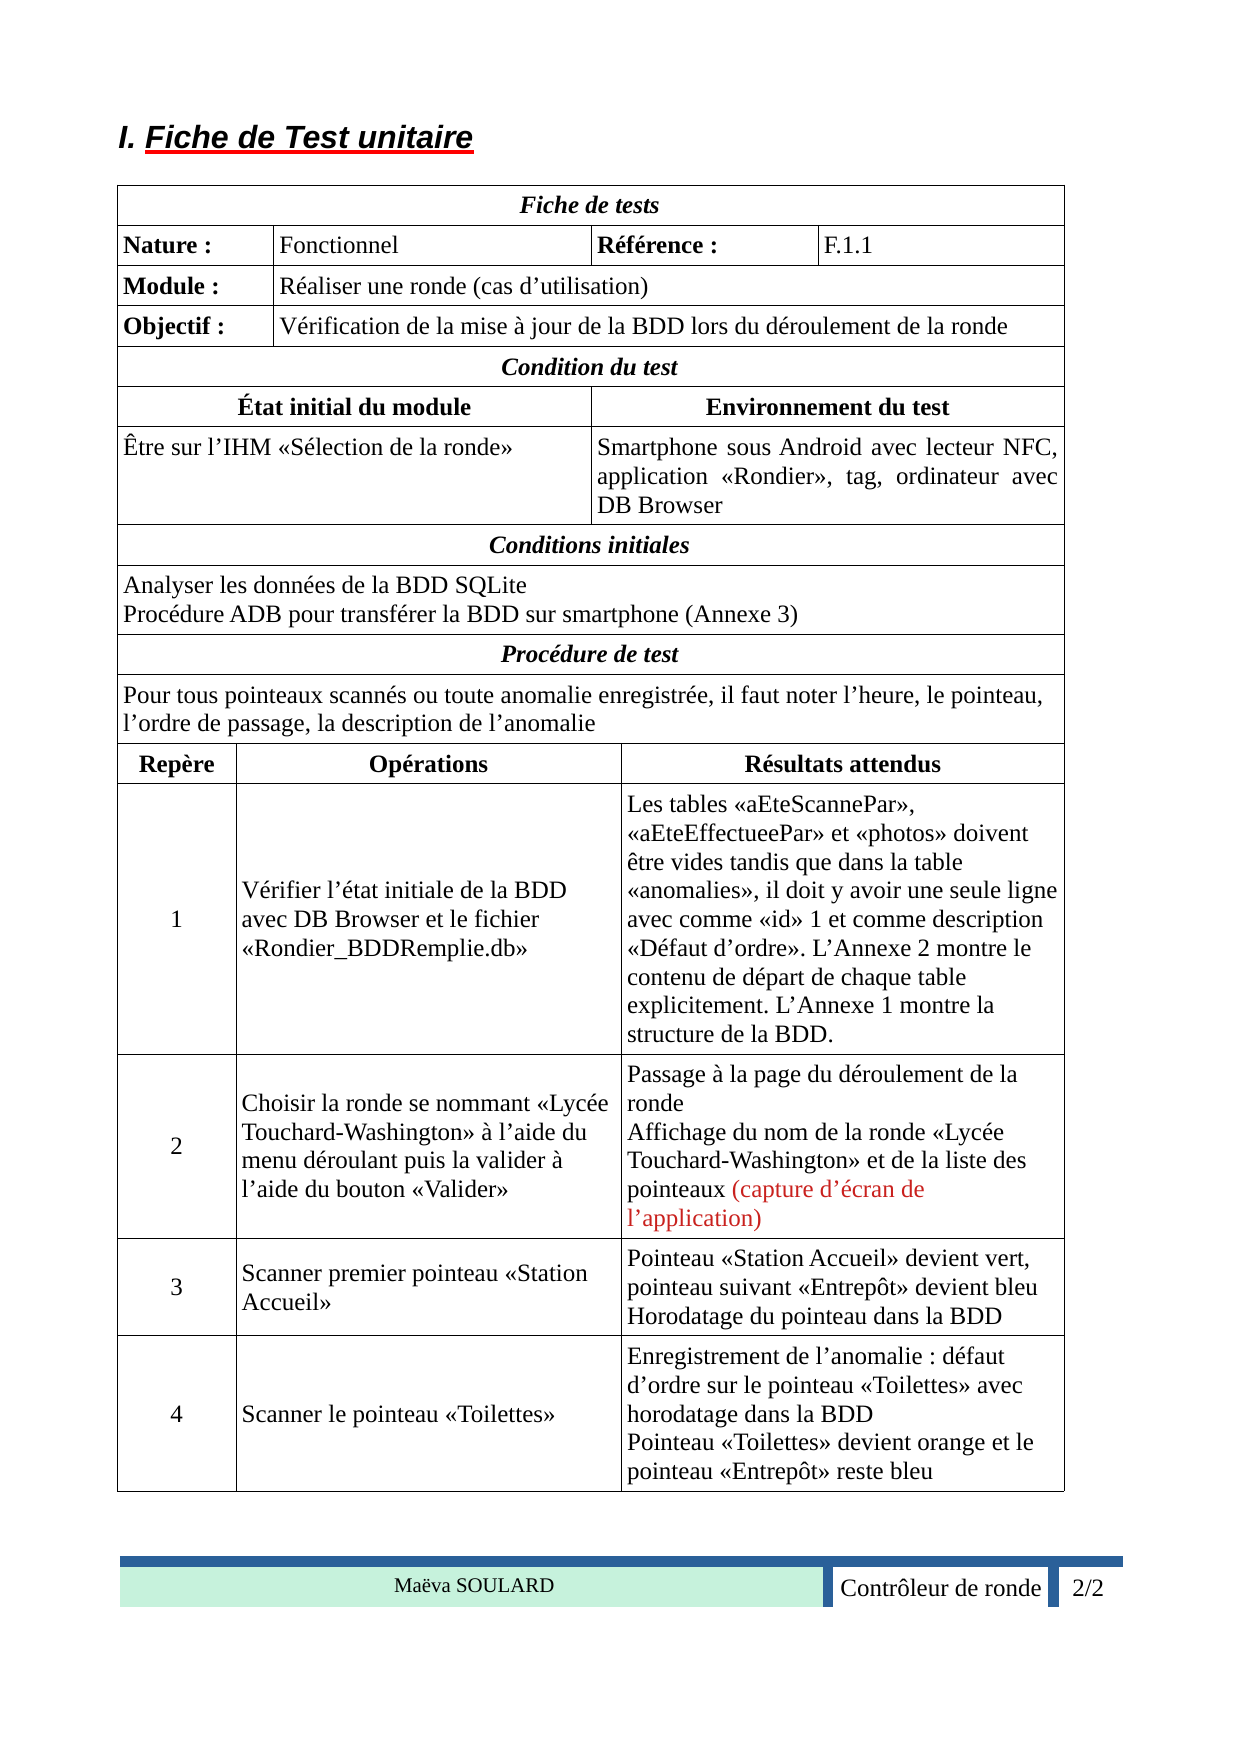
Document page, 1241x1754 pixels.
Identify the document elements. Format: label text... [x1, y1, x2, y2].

table_cell 1 [118, 784, 236, 1053]
table_cell Réaliser une ronde (cas d’utilisation) [274, 266, 1064, 305]
table_cell Résultats attendus [622, 744, 1064, 783]
table_cell Vérification de la mise à jour de la BDD lors du déroulement de la ronde [274, 306, 1064, 346]
table_cell Choisir la ronde se nommant «Lycée Touchard-Washington» à l’aide du menu déroulant puis la valider à l’aide du bouton «Valider» [237, 1055, 621, 1238]
table_cell Scanner le pointeau «Toilettes» [237, 1336, 621, 1491]
table_cell Pointeau «Station Accueil» devient vert, pointeau suivant «Entrepôt» devient bleu Horodatage du pointeau dans la BDD [622, 1239, 1064, 1335]
table_cell Objectif : [118, 306, 273, 346]
table_cell 3 [118, 1239, 236, 1335]
table_cell Module : [118, 266, 273, 305]
table_cell Nature : [118, 226, 273, 265]
table_cell Passage à la page du déroulement de la ronde Affichage du nom de la ronde «Lycée Touchard-Washington» et de la liste des pointeaux (capture d’écran de l’application) [622, 1055, 1064, 1238]
table_cell Environnement du test [592, 387, 1064, 426]
table_cell Enregistrement de l’anomalie : défaut d’ordre sur le pointeau «Toilettes» avec horodatage dans la BDD Pointeau «Toilettes» devient orange et le pointeau «Entrepôt» reste bleu [622, 1336, 1064, 1491]
table_header Fiche de tests [118, 186, 1064, 225]
table_cell Smartphone sous Android avec lecteur NFC, application «Rondier», tag, ordinateur avec DB Browser [592, 427, 1064, 524]
table_cell Opérations [237, 744, 621, 783]
table_cell Analyser les données de la BDD SQLite Procédure ADB pour transférer la BDD sur smartphone (Annexe 3) [118, 566, 1064, 633]
table_cell Scanner premier pointeau «Station Accueil» [237, 1239, 621, 1335]
table_cell Référence : [592, 226, 818, 265]
table_cell Être sur l’IHM «Sélection de la ronde» [118, 427, 591, 524]
table_cell État initial du module [118, 387, 591, 426]
table_cell 4 [118, 1336, 236, 1491]
table_cell Les tables «aEteScannePar», «aEteEffectueePar» et «photos» doivent être vides tandis que dans la table «anomalies», il doit y avoir une seule ligne avec comme «id» 1 et comme description «Défaut d’ordre». L’Annexe 2 montre le contenu de départ de chaque table explicitement. L’Annexe 1 montre la structure de la BDD. [622, 784, 1064, 1053]
table_cell Repère [118, 744, 236, 783]
table_cell Fonctionnel [274, 226, 591, 265]
table_cell Conditions initiales [118, 525, 1064, 564]
table_cell F.1.1 [819, 226, 1064, 265]
table_cell Pour tous pointeaux scannés ou toute anomalie enregistrée, il faut noter l’heure, le pointeau, l’ordre de passage, la description de l’anomalie [118, 675, 1064, 743]
subtitle Fiche de Test unitaire [118, 118, 1122, 155]
table_cell 2 [118, 1055, 236, 1238]
table_cell Procédure de test [118, 635, 1064, 674]
table_cell Vérifier l’état initiale de la BDD avec DB Browser et le fichier «Rondier_BDDRemplie.db» [237, 784, 621, 1053]
table_cell Condition du test [118, 347, 1064, 386]
